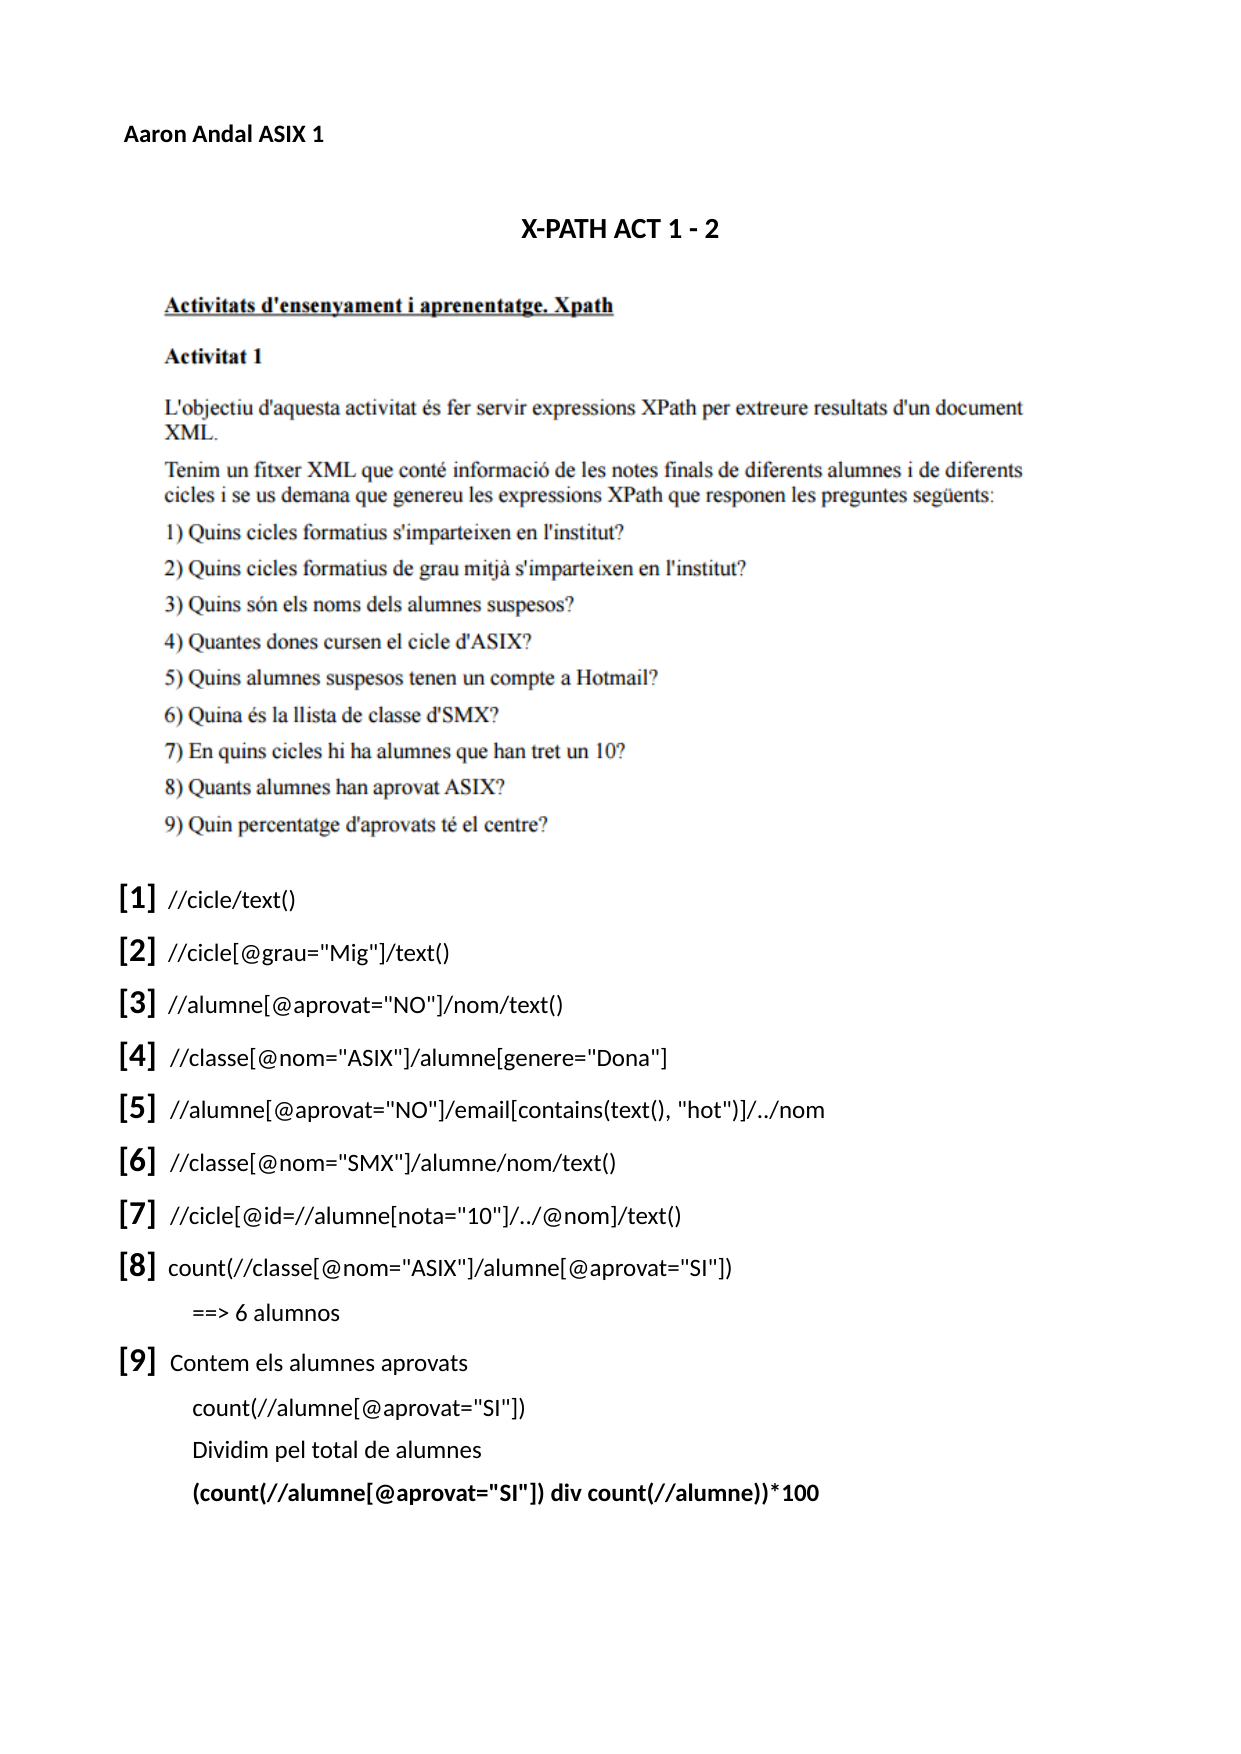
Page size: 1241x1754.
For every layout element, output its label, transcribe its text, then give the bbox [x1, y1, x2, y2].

text [2] //cicle[@grau="Mig"]/text() [118, 929, 1122, 969]
text [7] //cicle[@id=//alumne[nota="10"]/../@nom]/text() [118, 1192, 1122, 1232]
text count(//alumne[@aprovat="SI"]) [118, 1392, 1122, 1422]
text [6] //classe[@nom="SMX"]/alumne/nom/text() [118, 1139, 1122, 1180]
text [4] //classe[@nom="ASIX"]/alumne[genere="Dona"] [118, 1034, 1122, 1074]
text [8] count(//classe[@nom="ASIX"]/alumne[@aprovat="SI"]) [118, 1244, 1122, 1285]
text [1] //cicle/text() [118, 251, 1122, 917]
text ==> 6 alumnos [118, 1297, 1122, 1327]
text [5] //alumne[@aprovat="NO"]/email[contains(text(), "hot")]/../nom [118, 1086, 1122, 1127]
text Dividim pel total de alumnes [118, 1434, 1122, 1465]
picture [126, 276, 1130, 876]
text [9] Contem els alumnes aprovats [118, 1339, 1122, 1380]
text [3] //alumne[@aprovat="NO"]/nom/text() [118, 981, 1122, 1022]
text Aaron Andal ASIX 1 [118, 118, 1122, 149]
text (count(//alumne[@aprovat="SI"]) div count(//alumne))*100 [118, 1477, 1122, 1507]
text X-PATH ACT 1 - 2 [118, 210, 1122, 245]
